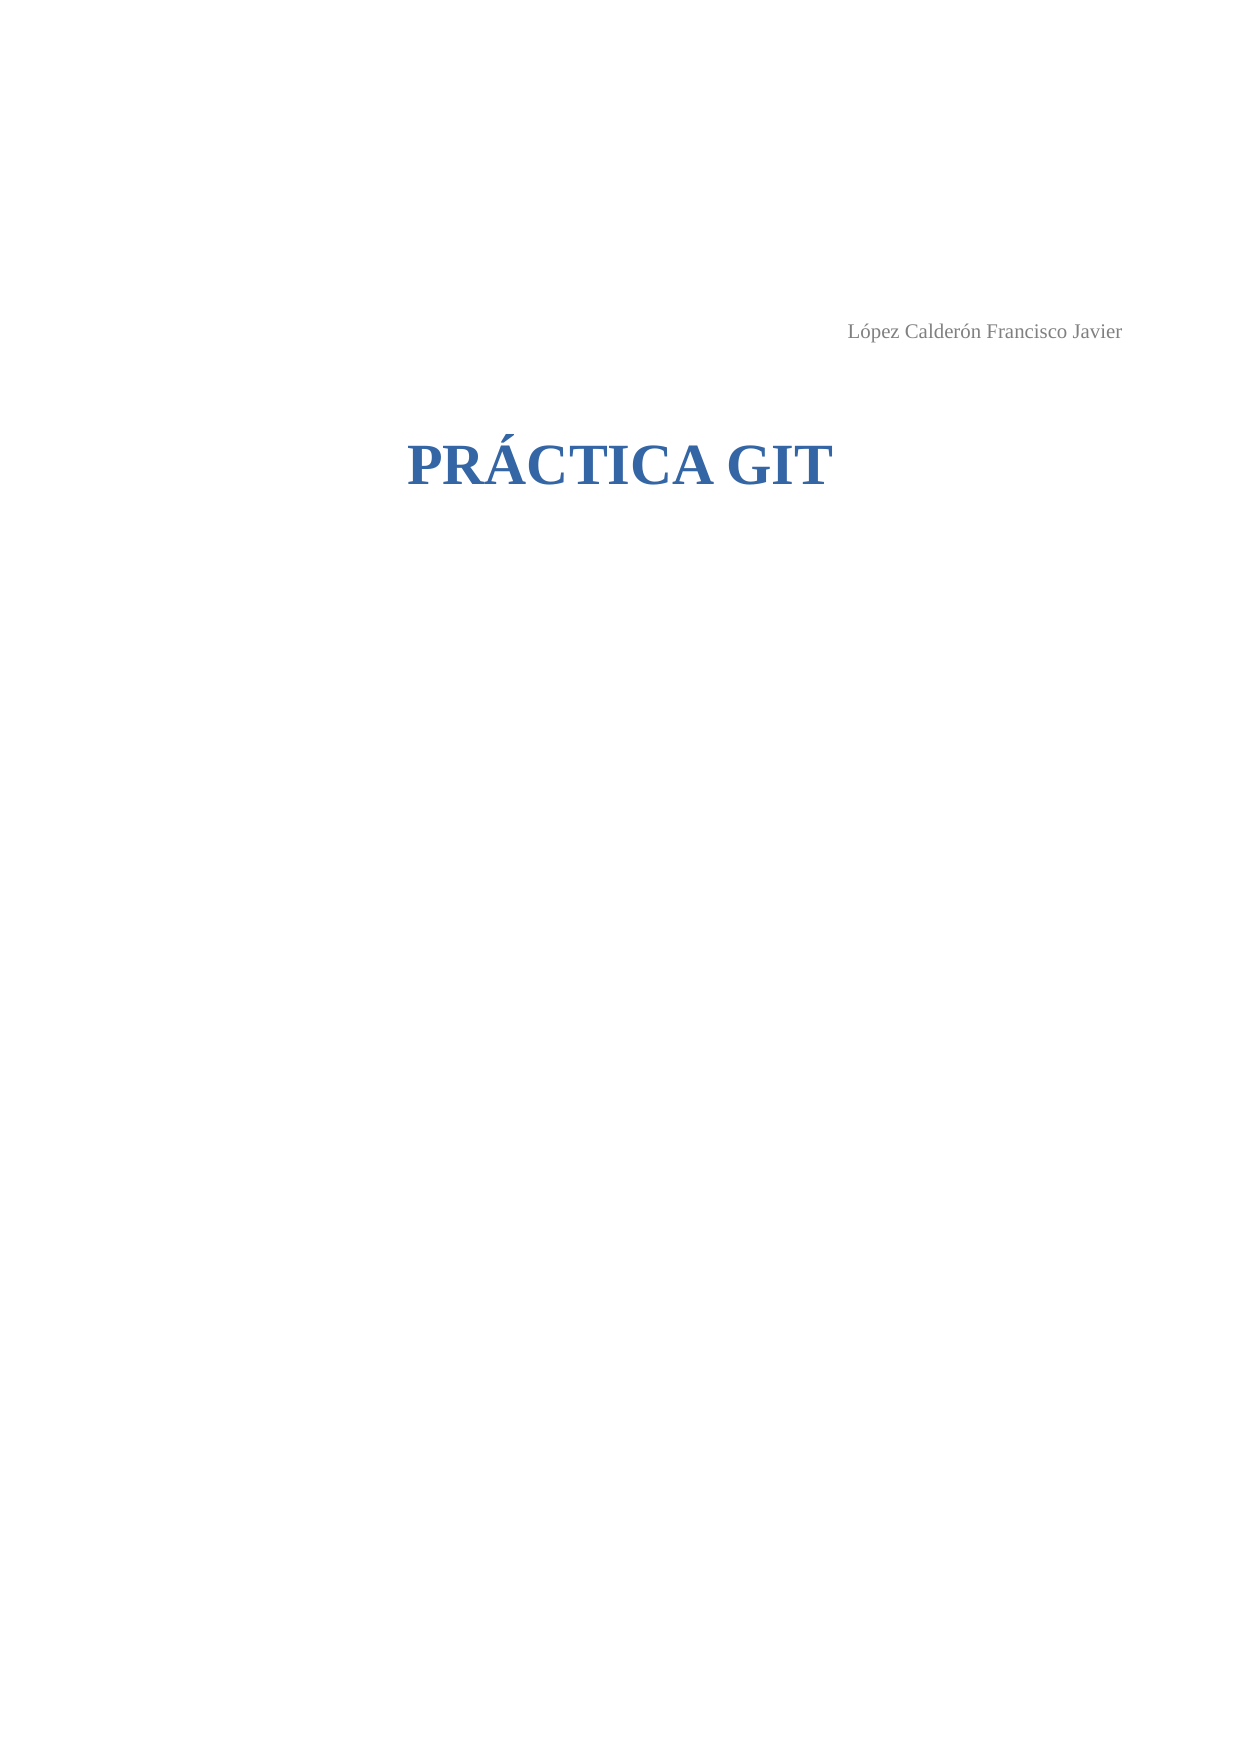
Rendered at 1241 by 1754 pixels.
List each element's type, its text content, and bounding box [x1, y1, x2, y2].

text López Calderón Francisco Javier [118, 319, 1122, 343]
text PRÁCTICA GIT [118, 430, 1122, 497]
